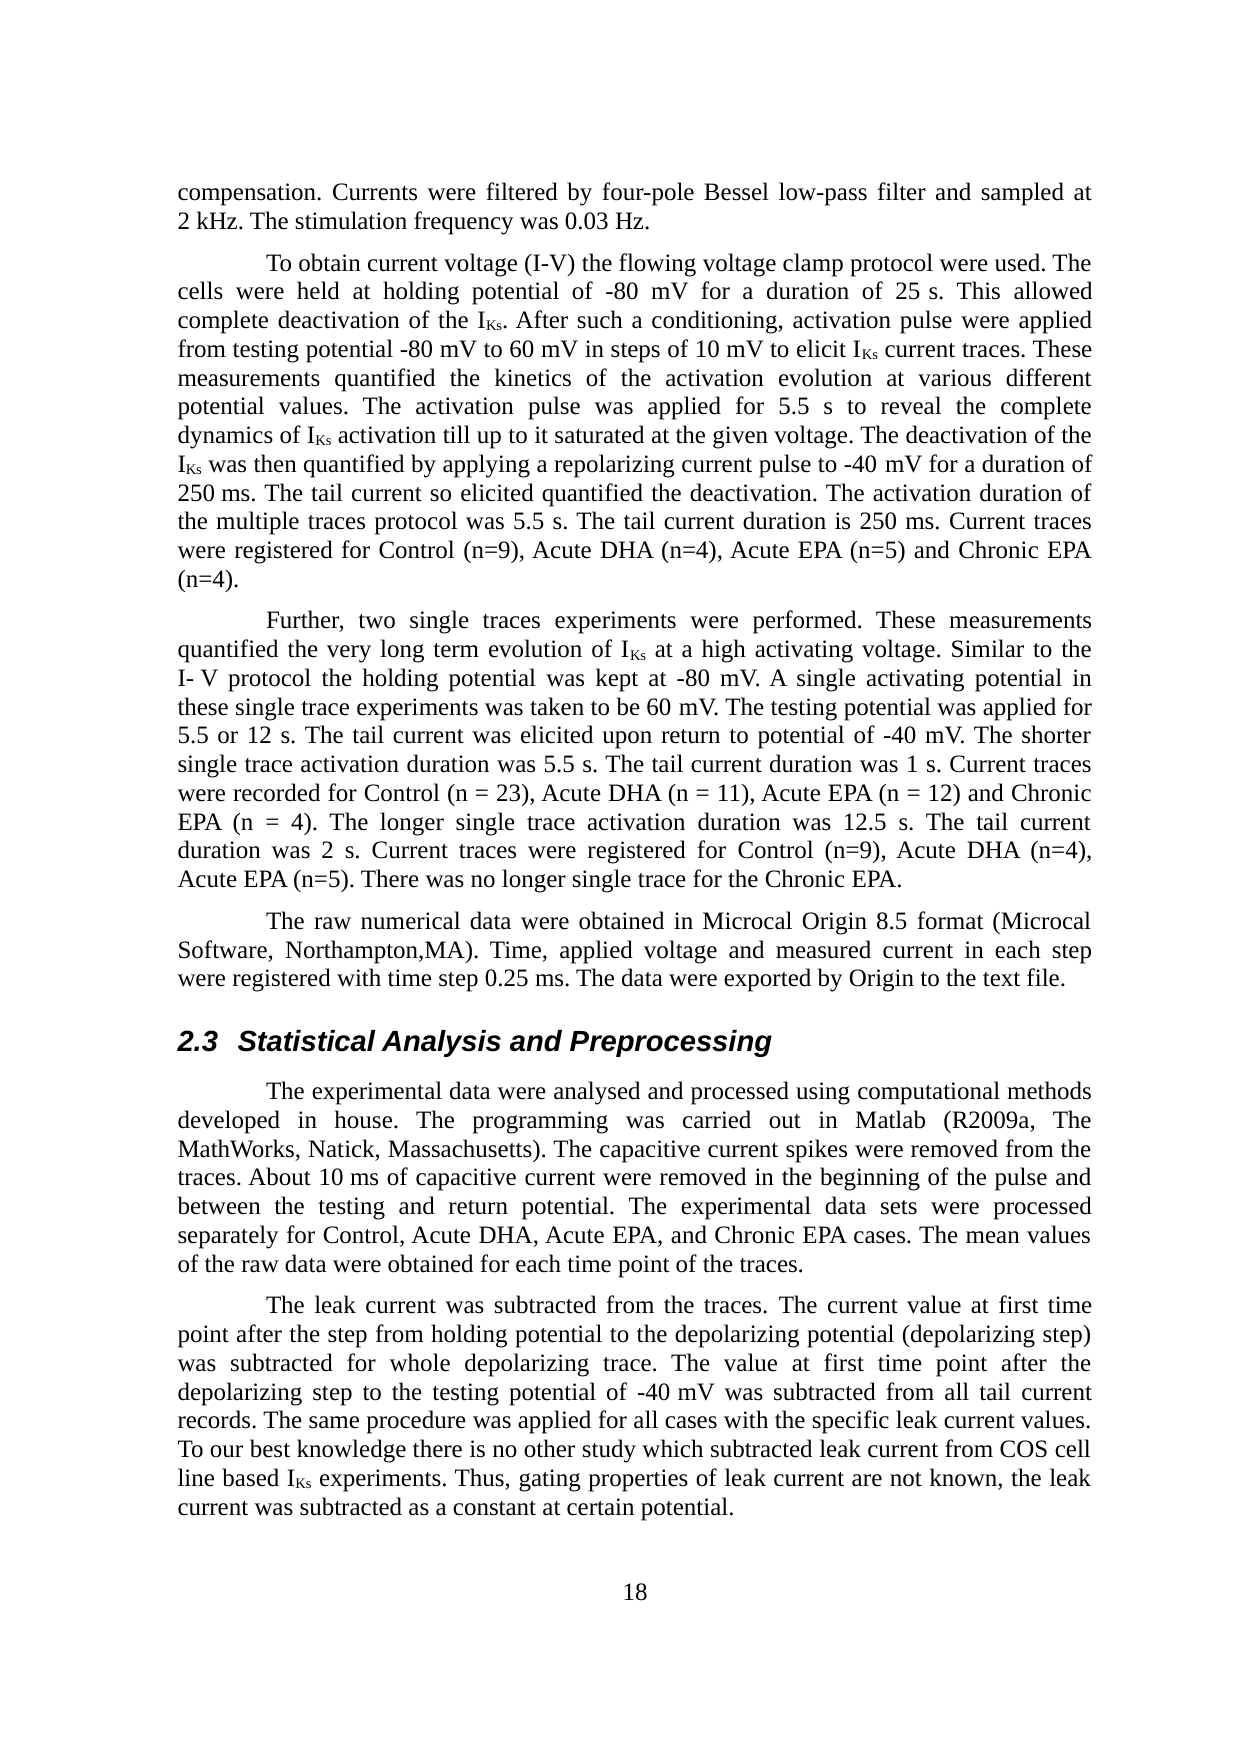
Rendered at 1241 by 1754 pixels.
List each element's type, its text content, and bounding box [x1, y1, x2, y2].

text To obtain current voltage (I-V) the flowing voltage clamp protocol were used. The cells were held at holding potential of -80 mV for a duration of 25 s. This allowed complete deactivation of the IKs. After such a conditioning, activation pulse were applied from testing potential -80 mV to 60 mV in steps of 10 mV to elicit IKs current traces. These measurements quantified the kinetics of the activation evolution at various different potential values. The activation pulse was applied for 5.5 s to reveal the complete dynamics of IKs activation till up to it saturated at the given voltage. The deactivation of the IKs was then quantified by applying a repolarizing current pulse to -40 mV for a duration of 250 ms. The tail current so elicited quantified the deactivation. The activation duration of the multiple traces protocol was 5.5 s. The tail current duration is 250 ms. Current traces were registered for Control (n=9), Acute DHA (n=4), Acute EPA (n=5) and Chronic EPA (n=4). [177, 248, 1093, 593]
text Further, two single traces experiments were performed. These measurements quantified the very long term evolution of IKs at a high activating voltage. Similar to the I- V protocol the holding potential was kept at -80 mV. A single activating potential in these single trace experiments was taken to be 60 mV. The testing potential was applied for 5.5 or 12 s. The tail current was elicited upon return to potential of -40 mV. The shorter single trace activation duration was 5.5 s. The tail current duration was 1 s. Current traces were recorded for Control (n = 23), Acute DHA (n = 11), Acute EPA (n = 12) and Chronic EPA (n = 4). The longer single trace activation duration was 12.5 s. The tail current duration was 2 s. Current traces were registered for Control (n=9), Acute DHA (n=4), Acute EPA (n=5). There was no longer single trace for the Chronic EPA. [177, 606, 1093, 893]
subtitle Statistical Analysis and Preprocessing [177, 1024, 1093, 1057]
text The raw numerical data were obtained in Microcal Origin 8.5 format (Microcal Software, Northampton,MA). Time, applied voltage and measured current in each step were registered with time step 0.25 ms. The data were exported by Origin to the text file. [177, 906, 1093, 992]
text The leak current was subtracted from the traces. The current value at first time point after the step from holding potential to the depolarizing potential (depolarizing step) was subtracted for whole depolarizing trace. The value at first time point after the depolarizing step to the testing potential of -40 mV was subtracted from all tail current records. The same procedure was applied for all cases with the specific leak current values. To our best knowledge there is no other study which subtracted leak current from COS cell line based IKs experiments. Thus, gating properties of leak current are not known, the leak current was subtracted as a constant at certain potential. [177, 1290, 1093, 1520]
text The experimental data were analysed and processed using computational methods developed in house. The programming was carried out in Matlab (R2009a, The MathWorks, Natick, Massachusetts). The capacitive current spikes were removed from the traces. About 10 ms of capacitive current were removed in the beginning of the pulse and between the testing and return potential. The experimental data sets were processed separately for Control, Acute DHA, Acute EPA, and Chronic EPA cases. The mean values of the raw data were obtained for each time point of the traces. [177, 1076, 1093, 1277]
text compensation. Currents were filtered by four-pole Bessel low-pass filter and sampled at 2 kHz. The stimulation frequency was 0.03 Hz. [177, 177, 1093, 235]
